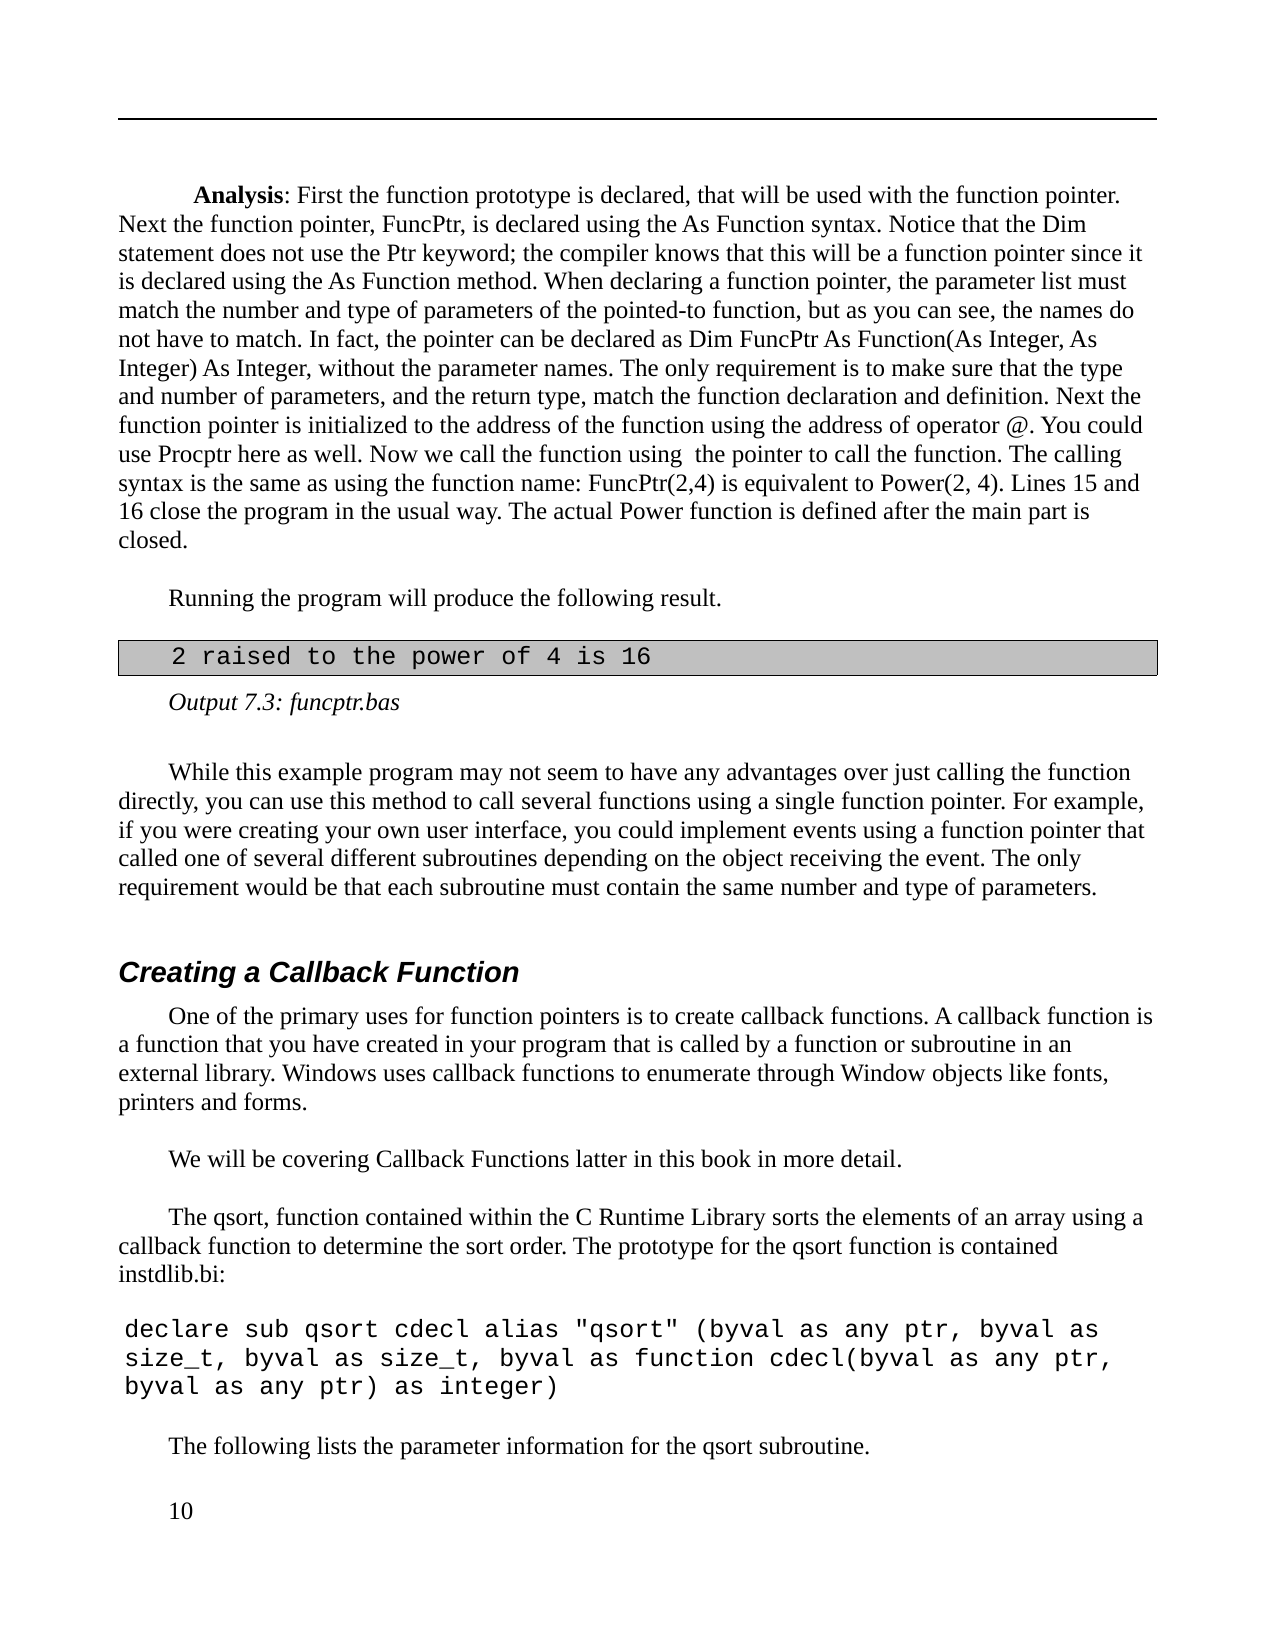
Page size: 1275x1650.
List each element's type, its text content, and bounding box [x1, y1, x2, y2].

text declare sub qsort cdecl alias "qsort" (byval as any ptr, byval as size_t, byval as size_t, byval as function cdecl(byval as any ptr, byval as any ptr) as integer) [118, 1317, 1157, 1402]
text While this example program may not seem to have any advantages over just calling the function directly, you can use this method to call several functions using a single function pointer. For example, if you were creating your own user interface, you could implement events using a function pointer that called one of several different subroutines depending on the object receiving the event. The only requirement would be that each subroutine must contain the same number and type of parameters. [118, 757, 1157, 901]
text 2 raised to the power of 4 is 16 [119, 641, 1157, 675]
text The qsort, function contained within the C Runtime Library sorts the elements of an array using a callback function to determine the sort order. The prototype for the qsort function is contained instdlib.bi: [118, 1202, 1157, 1288]
text The following lists the parameter information for the qsort subroutine. [118, 1431, 1157, 1459]
text Output 7.3: funcptr.bas [118, 687, 1157, 716]
text One of the primary uses for function pointers is to create callback functions. A callback function is a function that you have created in your program that is called by a function or subroutine in an external library. Windows uses callback functions to enumerate through Window objects like fonts, printers and forms. [118, 1001, 1157, 1116]
text Analysis: First the function prototype is declared, that will be used with the function pointer. Next the function pointer, FuncPtr, is declared using the As Function syntax. Notice that the Dim statement does not use the Ptr keyword; the compiler knows that this will be a function pointer since it is declared using the As Function method. When declaring a function pointer, the parameter list must match the number and type of parameters of the pointed-to function, but as you can see, the names do not have to match. In fact, the pointer can be declared as Dim FuncPtr As Function(As Integer, As Integer) As Integer, without the parameter names. The only requirement is to make sure that the type and number of parameters, and the return type, match the function declaration and definition. Next the function pointer is initialized to the address of the function using the address of operator @. You could use Procptr here as well. Now we call the function using the pointer to call the function. The calling syntax is the same as using the function name: FuncPtr(2,4) is equivalent to Power(2, 4). Lines 15 and 16 close the program in the usual way. The actual Power function is defined after the main part is closed. [118, 180, 1157, 554]
text Running the program will produce the following result. [118, 583, 1157, 611]
subtitle Creating a Callback Function [118, 955, 1157, 988]
text We will be covering Callback Functions latter in this book in more detail. [118, 1144, 1157, 1173]
